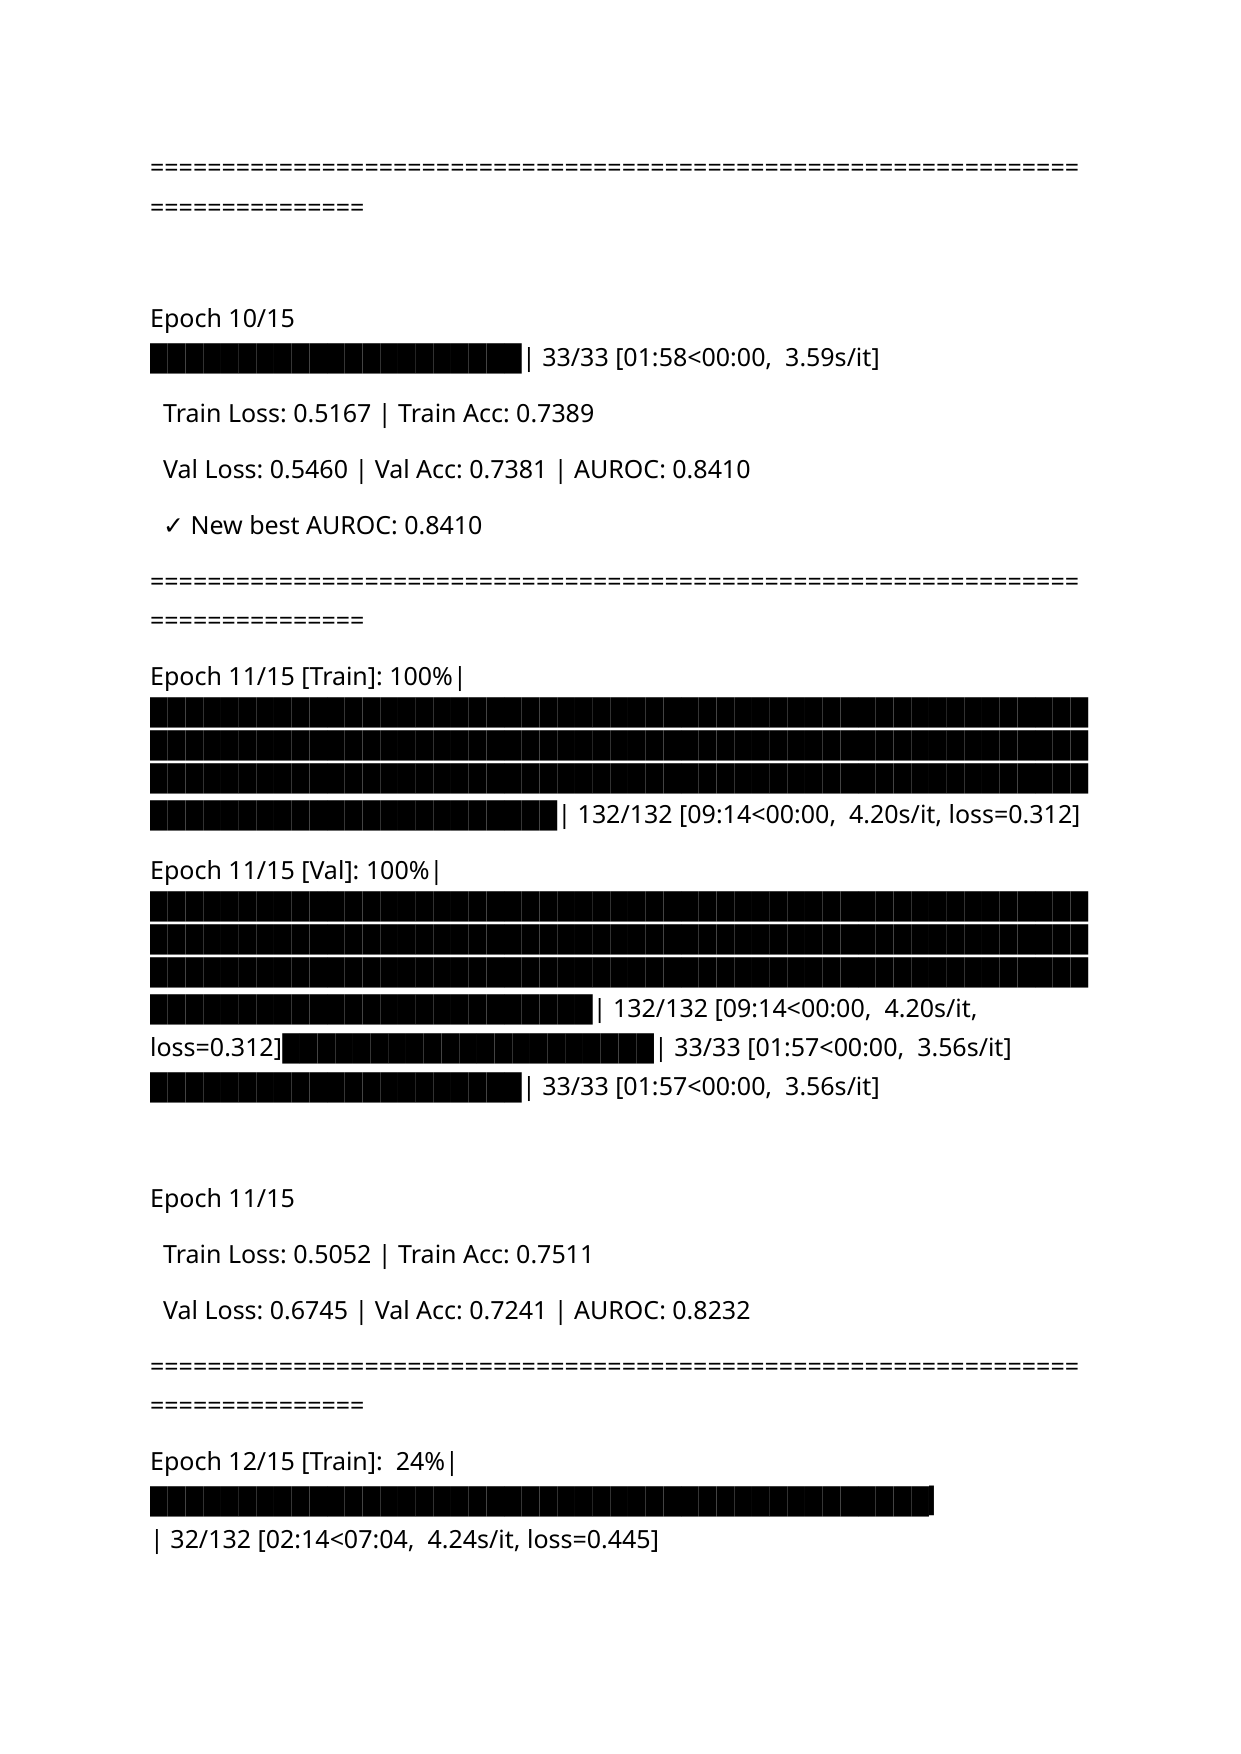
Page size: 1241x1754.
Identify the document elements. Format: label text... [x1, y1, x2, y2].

text ✓ New best AUROC: 0.8410 [150, 507, 1090, 542]
text Epoch 11/15 [150, 1181, 1090, 1215]
text Train Loss: 0.5167 | Train Acc: 0.7389 [150, 396, 1090, 430]
text Epoch 12/15 [Train]: 24%|████████████████████████████████████████████▎ | 32/132 [02:14<07:04, 4.24s/it, loss=0.445] [150, 1443, 1090, 1556]
text Epoch 11/15 [Train]: 100%|██████████████████████████████████████████████████████████████████████████████████████████████████████████████████████████████████████████████████████████████████████████████████████| 132/132 [09:14<00:00, 4.20s/it, loss=0.312] [150, 658, 1090, 831]
text Train Loss: 0.5052 | Train Acc: 0.7511 [150, 1236, 1090, 1271]
text Epoch 11/15 [Val]: 100%|████████████████████████████████████████████████████████████████████████████████████████████████████████████████████████████████████████████████████████████████████████████████████████| 132/132 [09:14<00:00, 4.20s/it, loss=0.312]█████████████████████| 33/33 [01:57<00:00, 3.56s/it] █████████████████████| 33/33 [01:57<00:00, 3.56s/it] [150, 852, 1090, 1103]
text ================================================================================ [150, 1348, 1090, 1421]
text ================================================================================ [150, 563, 1090, 637]
text Val Loss: 0.5460 | Val Acc: 0.7381 | AUROC: 0.8410 [150, 452, 1090, 486]
text Val Loss: 0.6745 | Val Acc: 0.7241 | AUROC: 0.8232 [150, 1292, 1090, 1326]
text ================================================================================ [150, 150, 1090, 223]
text Epoch 10/15 █████████████████████| 33/33 [01:58<00:00, 3.59s/it] [150, 301, 1090, 374]
